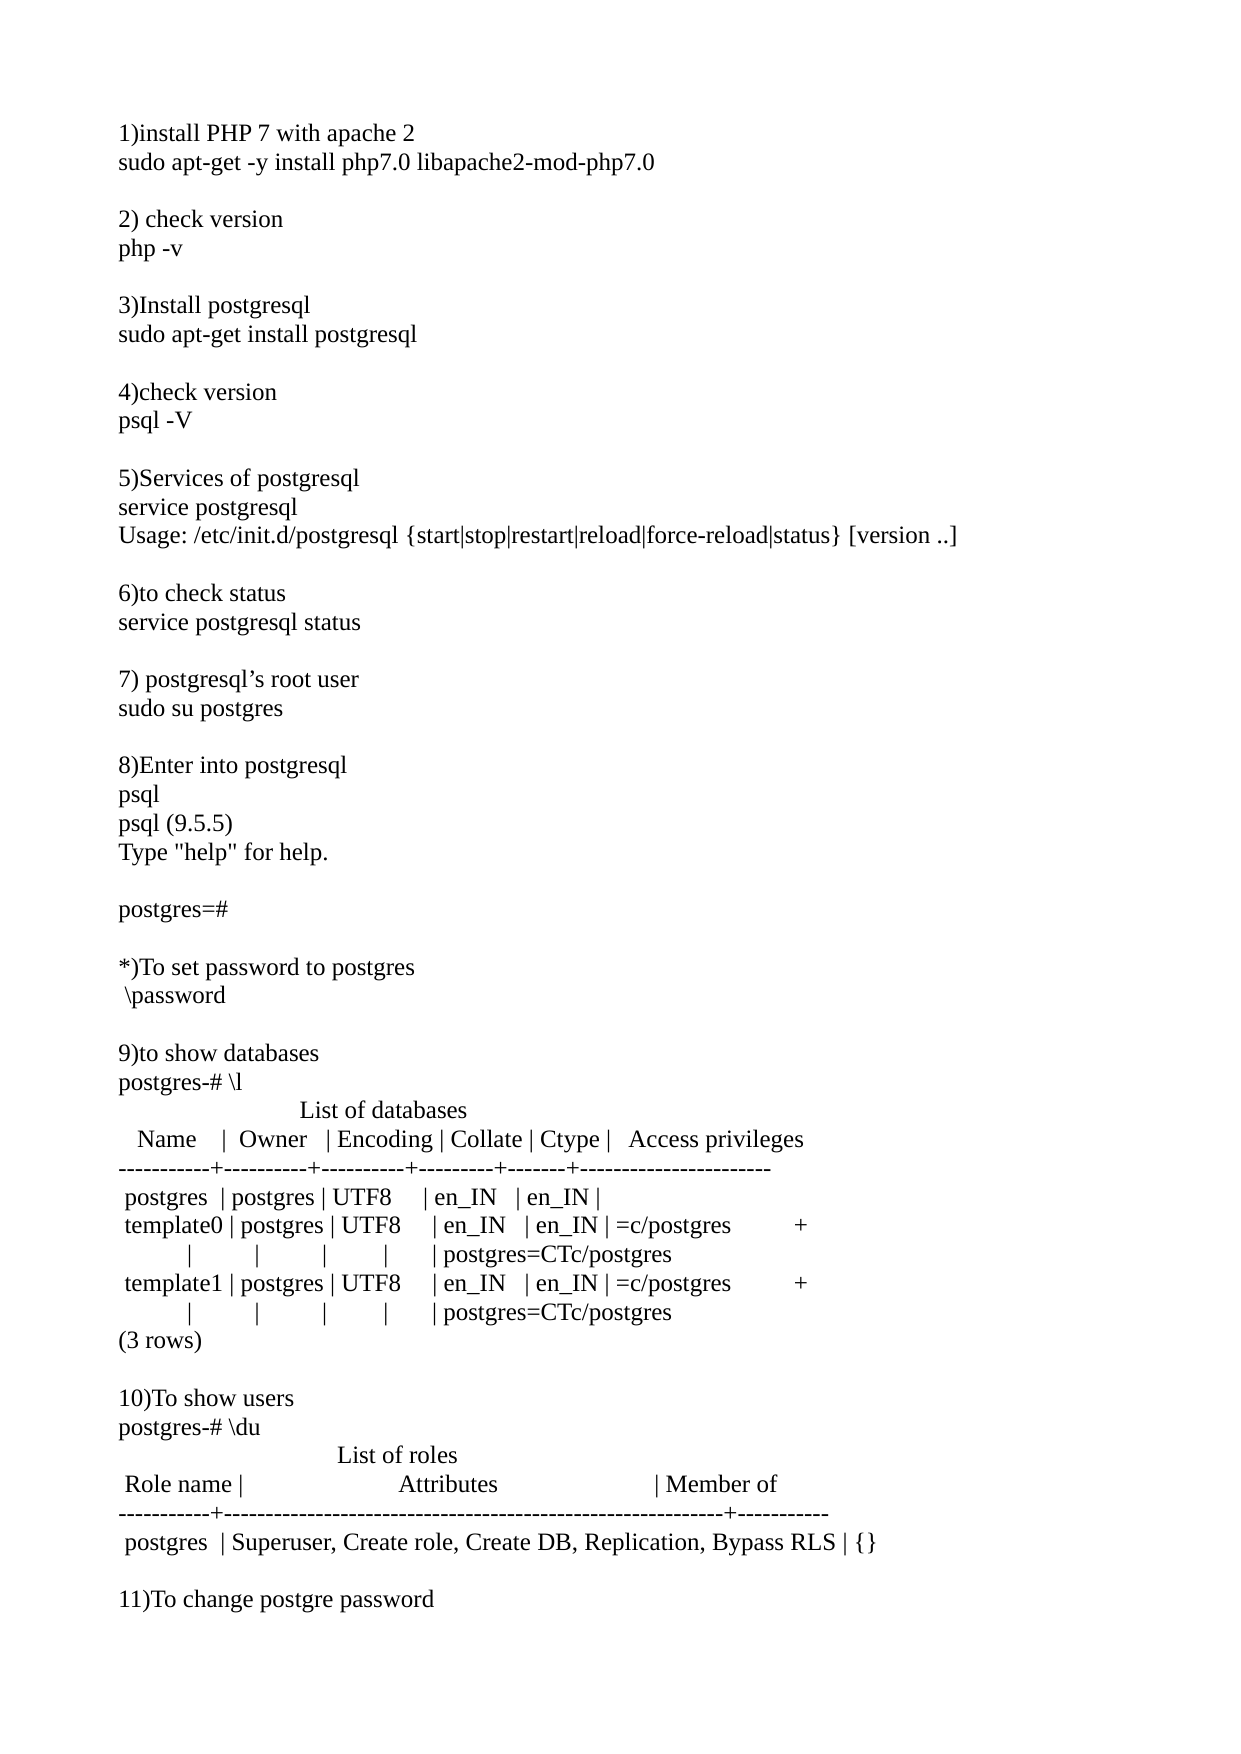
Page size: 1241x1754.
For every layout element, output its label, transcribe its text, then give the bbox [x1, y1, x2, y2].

text template0 | postgres | UTF8 | en_IN | en_IN | =c/postgres + [118, 1211, 1122, 1239]
text List of roles [118, 1441, 1122, 1469]
text 6)to check status [118, 578, 1122, 607]
text postgres-# \l [118, 1067, 1122, 1096]
text | | | | | postgres=CTc/postgres [118, 1297, 1122, 1326]
text postgres-# \du [118, 1412, 1122, 1441]
text 11)To change postgre password [118, 1584, 1122, 1613]
text 3)Install postgresql [118, 291, 1122, 319]
text postgres | Superuser, Create role, Create DB, Replication, Bypass RLS | {} [118, 1527, 1122, 1556]
text 4)check version [118, 377, 1122, 406]
text Role name | Attributes | Member of [118, 1469, 1122, 1498]
text psql (9.5.5) [118, 808, 1122, 837]
text 5)Services of postgresql [118, 463, 1122, 492]
text 10)To show users [118, 1383, 1122, 1412]
text Usage: /etc/init.d/postgresql {start|stop|restart|reload|force-reload|status} [version ..] [118, 521, 1122, 549]
text *)To set password to postgres [118, 952, 1122, 981]
text | | | | | postgres=CTc/postgres [118, 1239, 1122, 1268]
text psql [118, 779, 1122, 808]
text -----------+----------+----------+---------+-------+----------------------- [118, 1153, 1122, 1182]
text \password [118, 981, 1122, 1009]
text sudo apt-get install postgresql [118, 319, 1122, 348]
text psql -V [118, 406, 1122, 434]
text postgres | postgres | UTF8 | en_IN | en_IN | [118, 1182, 1122, 1211]
text sudo su postgres [118, 693, 1122, 722]
text 1)install PHP 7 with apache 2 [118, 118, 1122, 147]
text service postgresql [118, 492, 1122, 521]
text 8)Enter into postgresql [118, 751, 1122, 779]
text template1 | postgres | UTF8 | en_IN | en_IN | =c/postgres + [118, 1268, 1122, 1297]
text Name | Owner | Encoding | Collate | Ctype | Access privileges [118, 1124, 1122, 1153]
text (3 rows) [118, 1326, 1122, 1354]
text Type "help" for help. [118, 837, 1122, 866]
text service postgresql status [118, 607, 1122, 636]
text -----------+------------------------------------------------------------+----------- [118, 1498, 1122, 1527]
text sudo apt-get -y install php7.0 libapache2-mod-php7.0 [118, 147, 1122, 176]
text php -v [118, 233, 1122, 262]
text 2) check version [118, 204, 1122, 233]
text 7) postgresql’s root user [118, 664, 1122, 693]
text 9)to show databases [118, 1038, 1122, 1067]
text List of databases [118, 1096, 1122, 1124]
text postgres=# [118, 894, 1122, 923]
